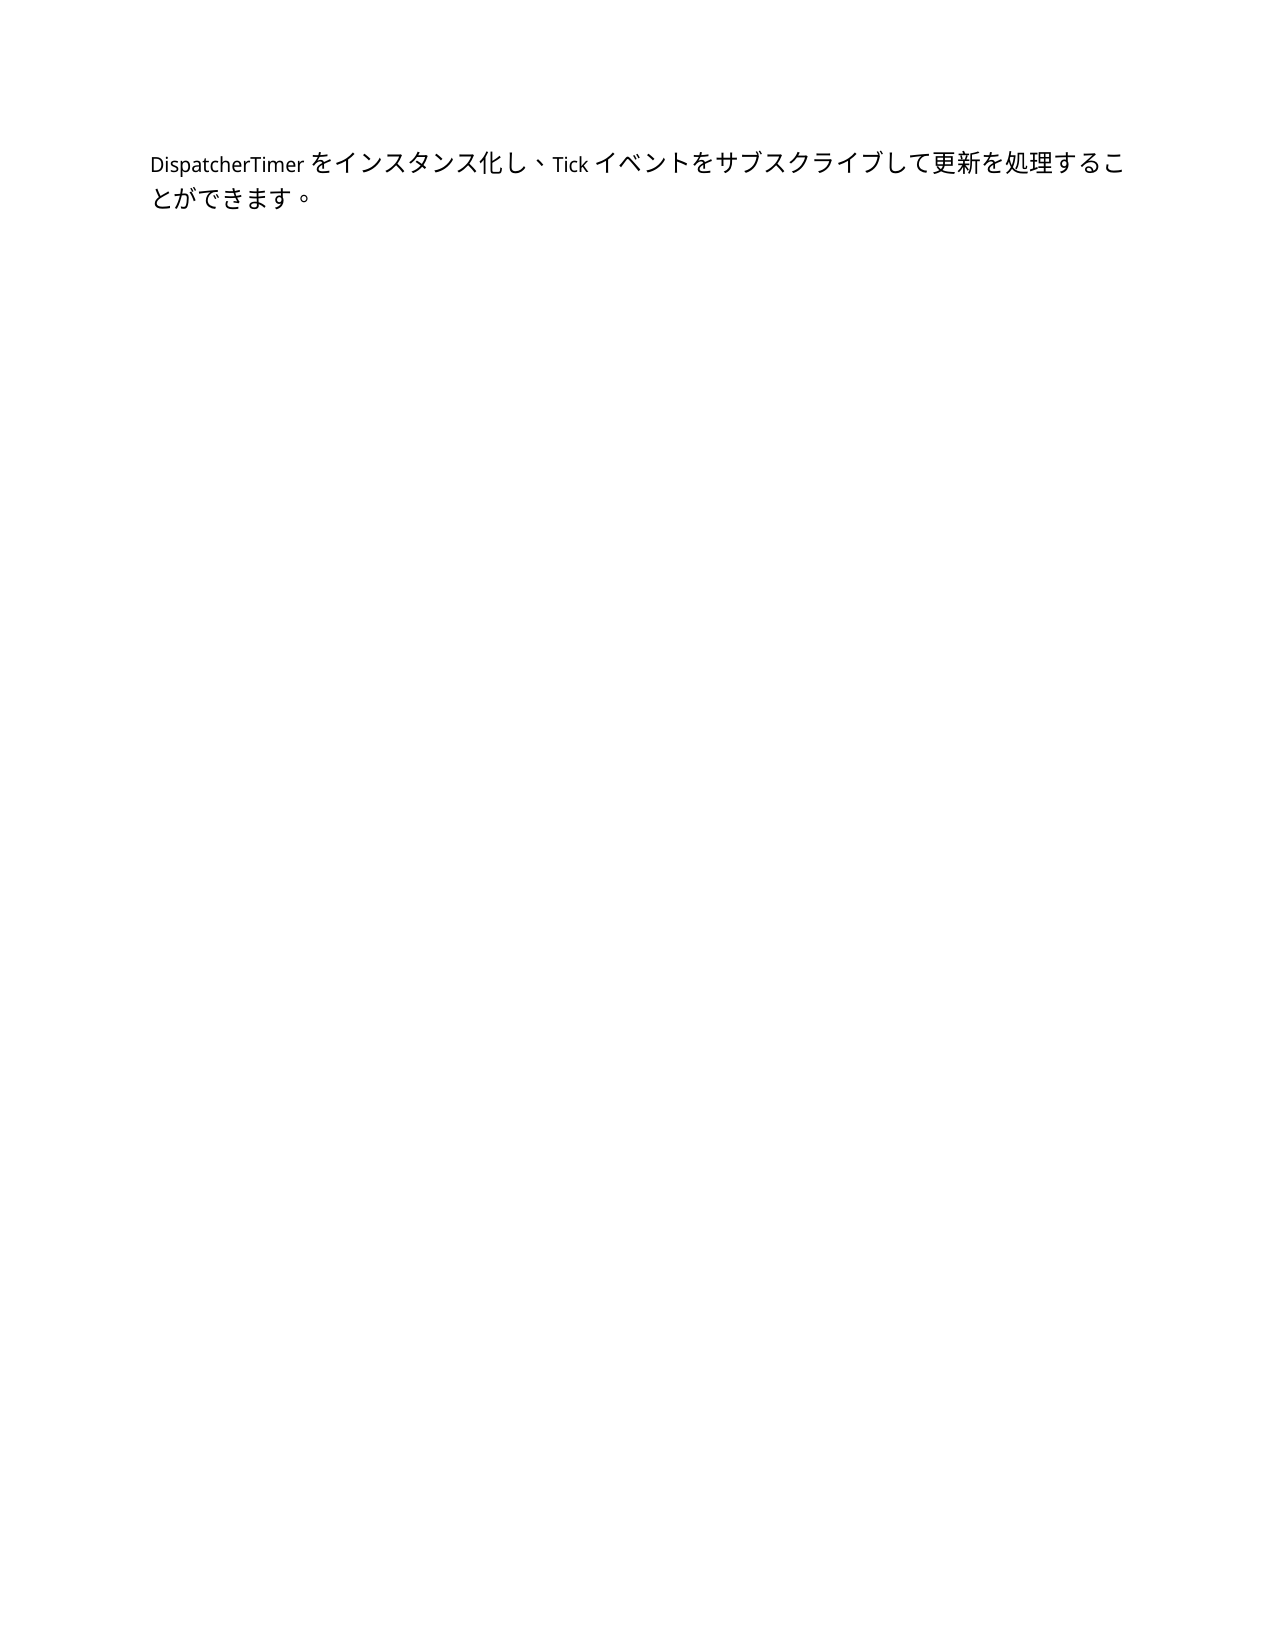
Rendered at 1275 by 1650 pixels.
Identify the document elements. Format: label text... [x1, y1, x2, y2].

text DispatcherTimer をインスタンス化し、Tick イベントをサブスクライブして更新を処理することができます。 [150, 146, 1126, 216]
